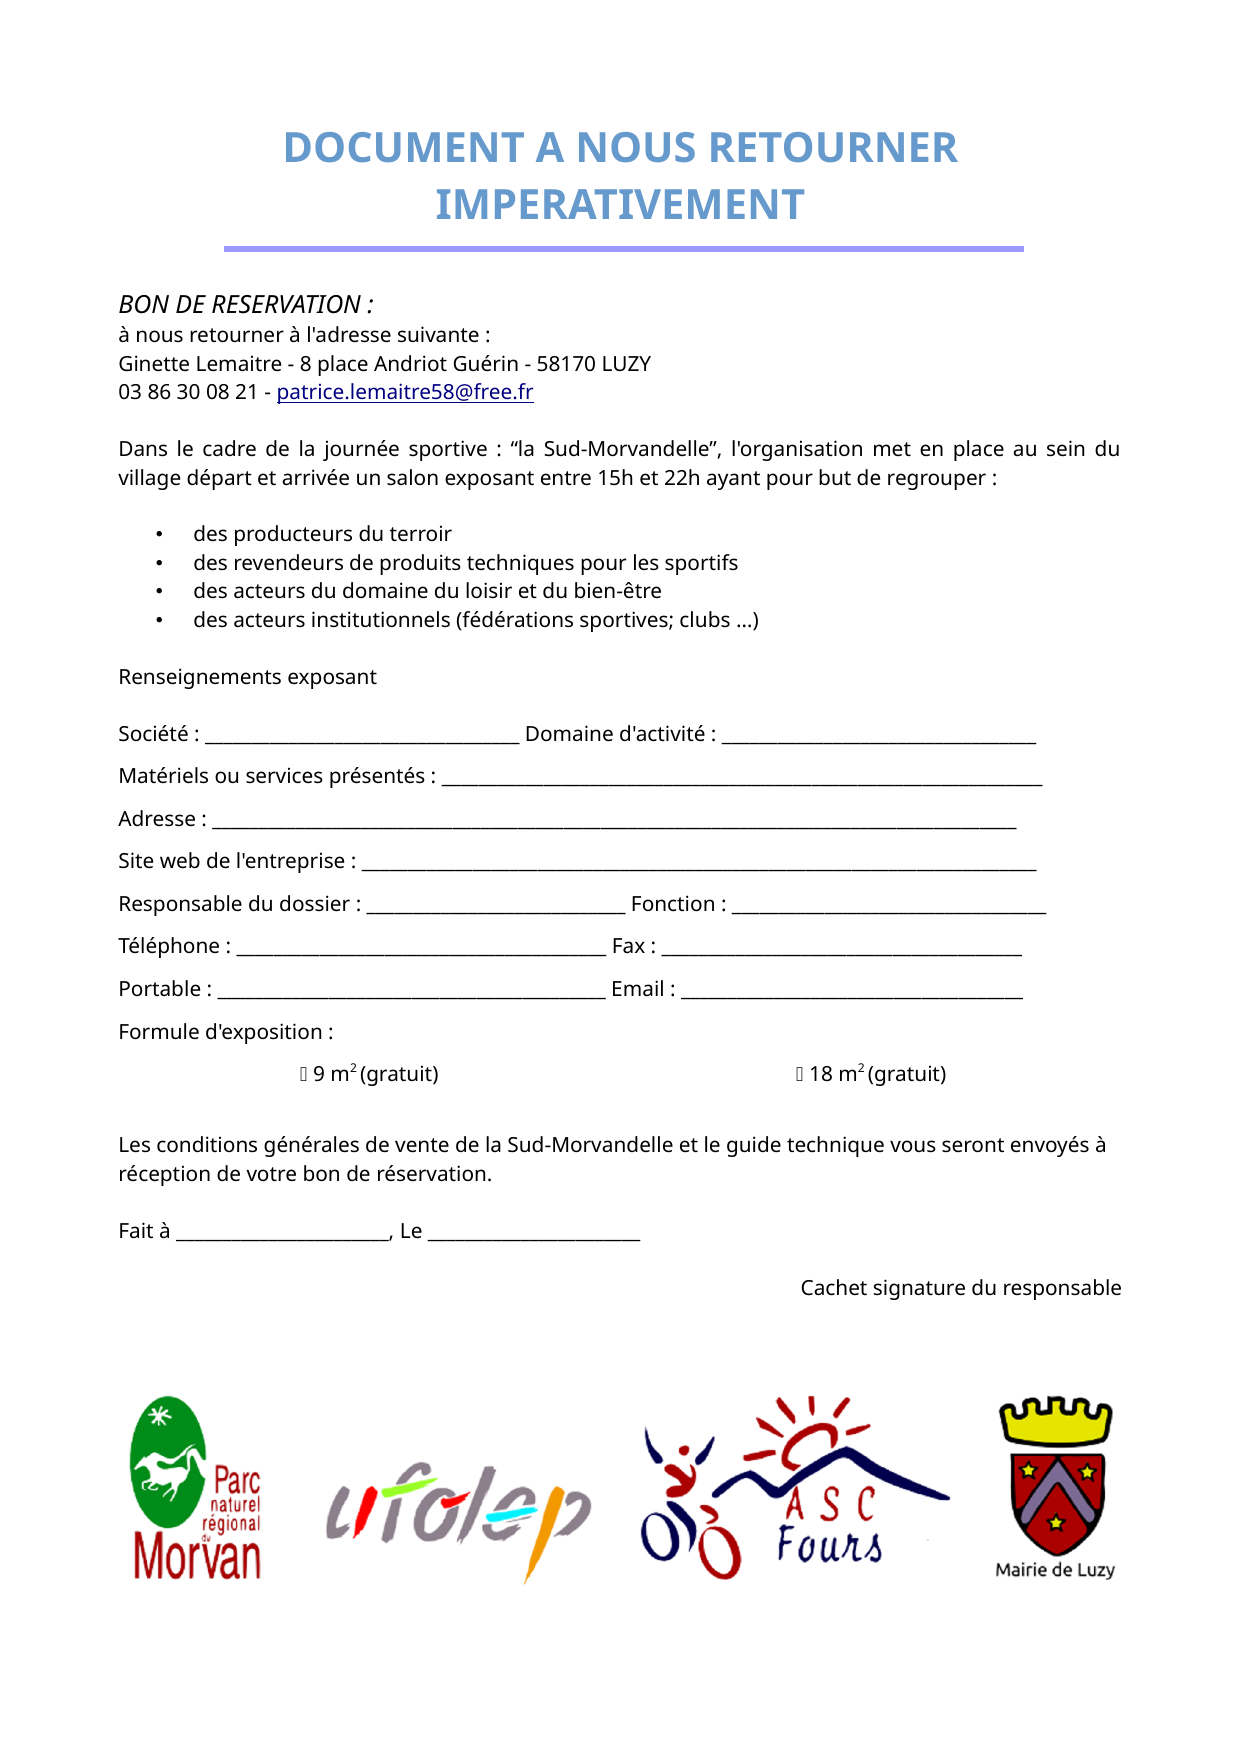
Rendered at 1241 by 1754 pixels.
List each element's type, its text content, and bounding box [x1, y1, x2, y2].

text BON DE RESERVATION : [118, 286, 1122, 321]
text Ginette Lemaitre - 8 place Andriot Guérin - 58170 LUZY [118, 349, 1122, 377]
text Les conditions générales de vente de la Sud-Morvandelle et le guide technique vous seront envoyés à réception de votre bon de réservation. [118, 1131, 1122, 1187]
text Cachet signature du responsable [118, 1273, 1122, 1301]
text Société : __________________________________ Domaine d'activité : __________________________________ [118, 719, 1122, 747]
table_header  18 m2 (gratuit) [620, 1060, 1122, 1088]
text à nous retourner à l'adresse suivante : [118, 321, 1122, 349]
text Responsable du dossier : ____________________________ Fonction : __________________________________ [118, 889, 1122, 917]
text Matériels ou services présentés : _________________________________________________________________ [118, 761, 1122, 790]
text Dans le cadre de la journée sportive : “la Sud-Morvandelle”, l'organisation met en place au sein du village départ et arrivée un salon exposant entre 15h et 22h ayant pour but de regrouper : [118, 434, 1122, 491]
text Fait à _______________________, Le _______________________ [118, 1216, 1122, 1244]
text 03 86 30 08 21 - patrice.lemaitre58@free.fr [118, 377, 1122, 406]
text Formule d'exposition : [118, 1017, 1122, 1045]
text Portable : __________________________________________ Email : _____________________________________ [118, 974, 1122, 1003]
list des acteurs du domaine du loisir et du bien-être [156, 576, 1122, 605]
text Adresse : _______________________________________________________________________________________ [118, 804, 1122, 832]
text Site web de l'entreprise : _________________________________________________________________________ [118, 846, 1122, 875]
list des revendeurs de produits techniques pour les sportifs [156, 548, 1122, 576]
text Téléphone : ________________________________________ Fax : _______________________________________ [118, 932, 1122, 960]
text DOCUMENT A NOUS RETOURNER IMPERATIVEMENT [118, 118, 1122, 232]
text Renseignements exposant [118, 662, 1122, 690]
list des producteurs du terroir [156, 519, 1122, 548]
table_header  9 m2 (gratuit) [118, 1060, 620, 1088]
list des acteurs institutionnels (fédérations sportives; clubs …) [156, 605, 1122, 633]
picture [118, 1386, 1123, 1586]
